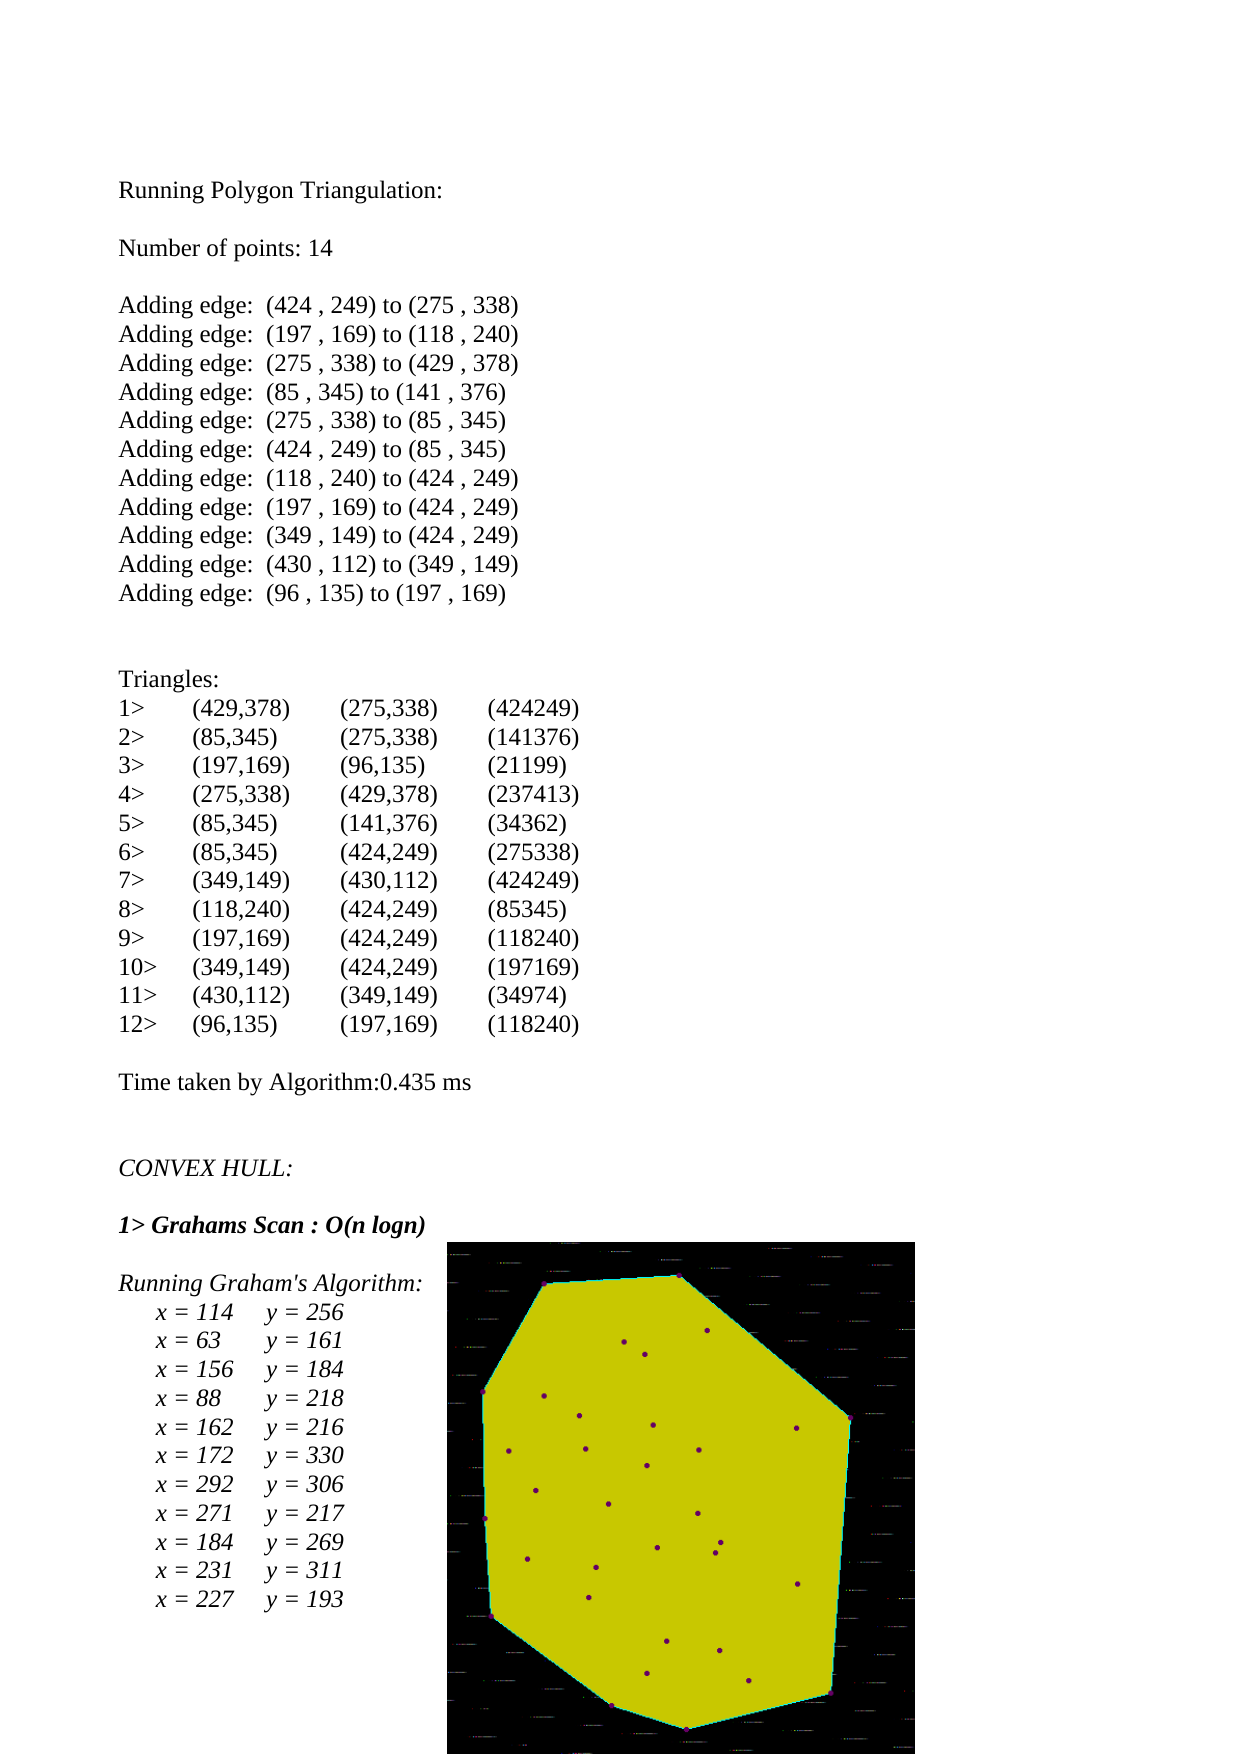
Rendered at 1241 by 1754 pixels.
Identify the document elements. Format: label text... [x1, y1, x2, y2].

text [537, 1354, 1122, 1383]
text [537, 1556, 1122, 1584]
text Adding edge: (275 , 338) to (85 , 345) [118, 406, 1122, 434]
text 8> (118,240) (424,249) (85345) [118, 894, 1122, 923]
text x = 227 y = 193 [118, 1584, 447, 1613]
text x = 63 y = 161 [118, 1326, 447, 1354]
text Triangles: [118, 664, 1122, 693]
text 3> (197,169) (96,135) (21199) [118, 751, 1122, 779]
text 11> (430,112) (349,149) (34974) [118, 981, 1122, 1009]
text x = 162 y = 216 [118, 1412, 447, 1441]
text 4> (275,338) (429,378) (237413) [118, 779, 1122, 808]
text x = 88 y = 218 [118, 1383, 447, 1412]
text Adding edge: (430 , 112) to (349 , 149) [118, 549, 1122, 578]
text x = 231 y = 311 [118, 1556, 447, 1584]
text CONVEX HULL: [118, 1153, 1122, 1182]
text [537, 1469, 1122, 1498]
text [537, 1297, 1122, 1326]
text 2> (85,345) (275,338) (141376) [118, 722, 1122, 751]
text [537, 1326, 1122, 1354]
text 9> (197,169) (424,249) (118240) [118, 923, 1122, 952]
text Adding edge: (197 , 169) to (424 , 249) [118, 492, 1122, 521]
text Adding edge: (85 , 345) to (141 , 376) [118, 377, 1122, 406]
text [537, 1584, 1122, 1613]
text [537, 1268, 1122, 1297]
text x = 114 y = 256 [118, 1297, 447, 1326]
text Adding edge: (118 , 240) to (424 , 249) [118, 463, 1122, 492]
text 1> Grahams Scan : O(n logn) [118, 1211, 1122, 1239]
text Running Polygon Triangulation: [118, 176, 1122, 204]
text Adding edge: (424 , 249) to (275 , 338) [118, 291, 1122, 319]
text Time taken by Algorithm:0.435 ms [118, 1067, 1122, 1096]
text [537, 1383, 1122, 1412]
text [537, 1498, 1122, 1527]
text Running Graham's Algorithm: [118, 1268, 447, 1297]
picture [447, 1242, 537, 1754]
text x = 271 y = 217 [118, 1498, 447, 1527]
text [537, 1441, 1122, 1469]
text Number of points: 14 [118, 233, 1122, 262]
text Adding edge: (275 , 338) to (429 , 378) [118, 348, 1122, 377]
text x = 156 y = 184 [118, 1354, 447, 1383]
text Adding edge: (96 , 135) to (197 , 169) [118, 578, 1122, 607]
text 10> (349,149) (424,249) (197169) [118, 952, 1122, 981]
text Adding edge: (424 , 249) to (85 , 345) [118, 434, 1122, 463]
text [537, 1527, 1122, 1556]
text Adding edge: (197 , 169) to (118 , 240) [118, 319, 1122, 348]
text 7> (349,149) (430,112) (424249) [118, 866, 1122, 894]
text x = 172 y = 330 [118, 1441, 447, 1469]
text x = 184 y = 269 [118, 1527, 447, 1556]
text 12> (96,135) (197,169) (118240) [118, 1009, 1122, 1038]
text 1> (429,378) (275,338) (424249) [118, 693, 1122, 722]
text [537, 1412, 1122, 1441]
text 5> (85,345) (141,376) (34362) [118, 808, 1122, 837]
text x = 292 y = 306 [118, 1469, 447, 1498]
text Adding edge: (349 , 149) to (424 , 249) [118, 521, 1122, 549]
text 6> (85,345) (424,249) (275338) [118, 837, 1122, 866]
